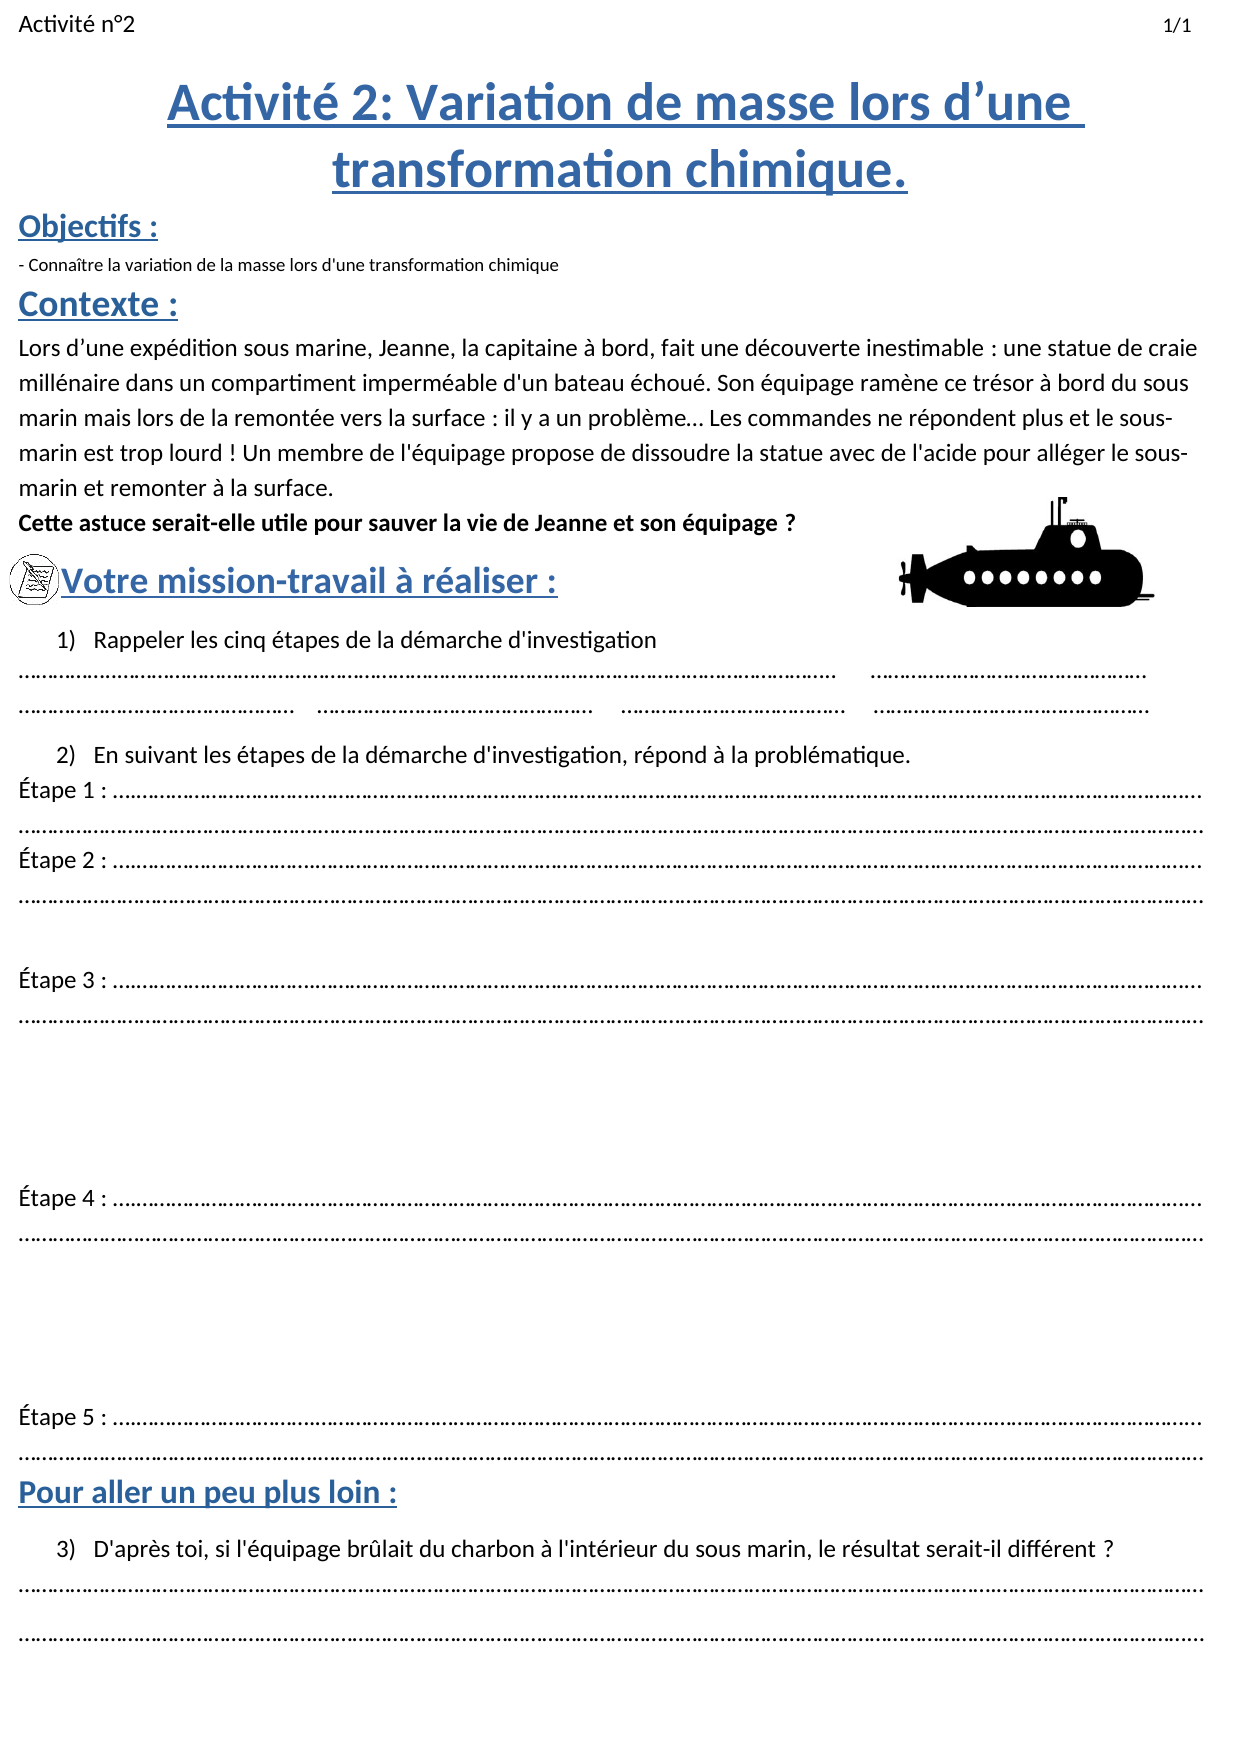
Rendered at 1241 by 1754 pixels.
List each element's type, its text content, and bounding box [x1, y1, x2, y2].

text Étape 5 : ….………………………….……………………………………………………………………………………………………….……………………………... [18, 1401, 1221, 1432]
text …………………………………………….……………………………………………………………………………………………………….……………………………… [18, 809, 1221, 840]
text Étape 4 : ….………………………….……………………………………………………………………………………………………….……………………………... [18, 1183, 1221, 1213]
list D'après toi, si l'équipage brûlait du charbon à l'intérieur du sous marin, le résultat serait-il différent ? [56, 1533, 1221, 1563]
text …………………………………………….……………………………………………………………………………………………………….……………………………… [18, 999, 1221, 1029]
title Activité 2: Variation de masse lors d’une [18, 68, 1221, 134]
text Étape 3 : ….………………………….……………………………………………………………………………………………………….……………………………... [18, 964, 1221, 994]
text Objectifs : [18, 201, 1221, 246]
text Cette astuce serait-elle utile pour sauver la vie de Jeanne et son équipage ? [18, 507, 892, 538]
text Lors d’une expédition sous marine, Jeanne, la capitaine à bord, fait une découverte inestimable : une statue de craie millénaire dans un compartiment imperméable d'un bateau échoué. Son équipage ramène ce trésor à bord du sous marin mais lors de la remontée vers la surface : il y a un problème… Les commandes ne répondent plus et le sous-marin est trop lourd ! Un membre de l'équipage propose de dissoudre la statue avec de l'acide pour alléger le sous-marin et remonter à la surface. [18, 332, 1221, 503]
text Pour aller un peu plus loin : [18, 1471, 1221, 1512]
text …………………………………………….……………………………………………………………………………………………………….……………………………… [18, 1436, 1221, 1467]
text [1161, 557, 1221, 603]
picture [892, 497, 1161, 607]
text [1161, 507, 1221, 538]
text ……………..…………………………………………………………………………………………………………….. ………………………………………… ………………………………………… ………………………………………… ………………………………… ………………………………………… [18, 655, 1221, 720]
picture [9, 554, 59, 605]
title transformation chimique. [18, 134, 1221, 201]
text Votre mission-travail à réaliser : [59, 557, 892, 603]
text …………………………………………….……………………………………………………………………………………………………….……………………………… [18, 1218, 1221, 1248]
text …………………………………………….……………………………………………………………………………………………………….……………………………… [18, 879, 1221, 910]
text Étape 1 : ….………………………….……………………………………………………………………………………………………….……………………………... [18, 774, 1221, 805]
text …………………………………………….……………………………………………………………………………………………………….……………………………... [18, 1617, 1221, 1648]
list Rappeler les cinq étapes de la démarche d'investigation [56, 624, 1221, 655]
text Contexte : [18, 279, 1221, 325]
list En suivant les étapes de la démarche d'investigation, répond à la problématique. [56, 739, 1221, 770]
text Étape 2 : ….………………………….……………………………………………………………………………………………………….……………………………... [18, 844, 1221, 875]
text - Connaître la variation de la masse lors d'une transformation chimique [18, 253, 1221, 276]
text …………………………………………….……………………………………………………………………………………………………….……………………………… [18, 1568, 1221, 1598]
